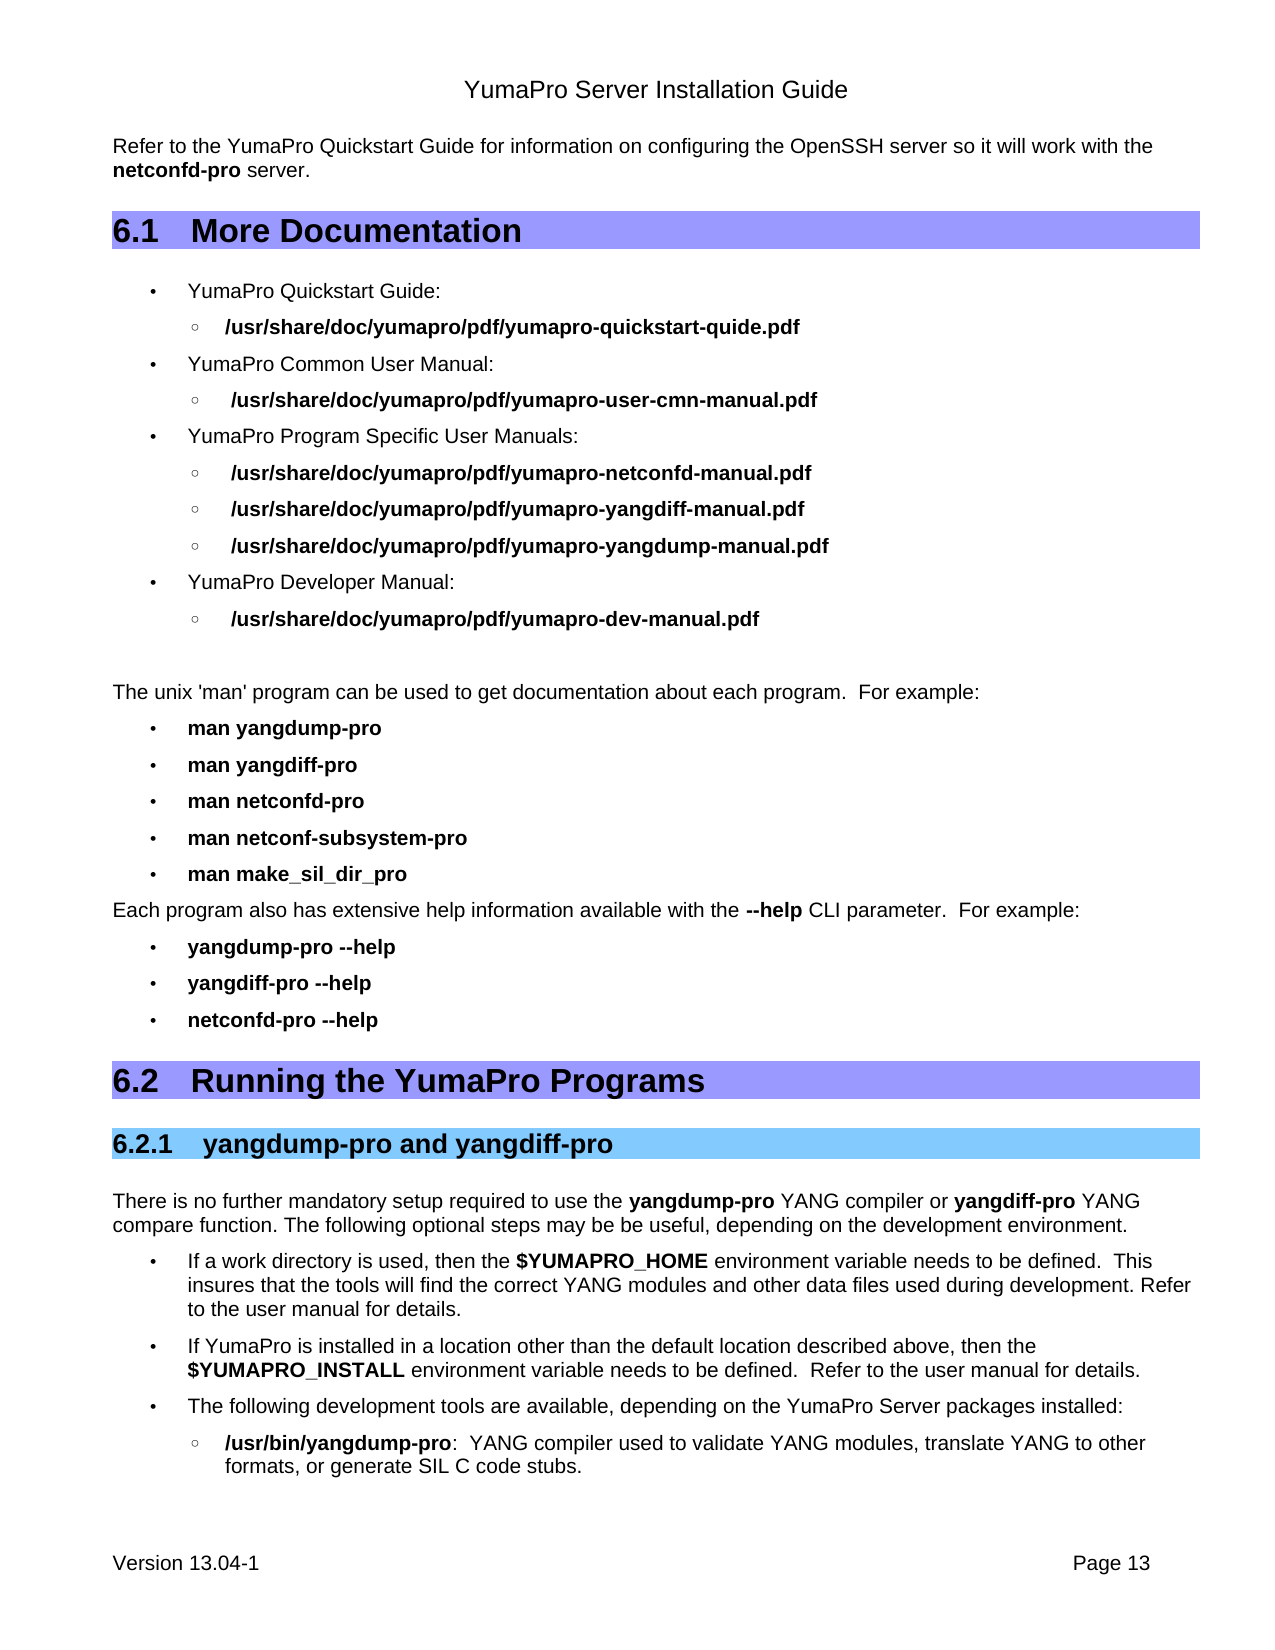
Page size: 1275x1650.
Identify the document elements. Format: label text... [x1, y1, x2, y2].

list /usr/bin/yangdump-pro: YANG compiler used to validate YANG modules, translate YANG to other formats, or generate SIL C code stubs. [187, 1430, 1200, 1478]
list If a work directory is used, then the $YUMAPRO_HOME environment variable needs to be defined. This insures that the tools will find the correct YANG modules and other data files used during development. Refer to the user manual for details. [150, 1249, 1200, 1321]
list YumaPro Quickstart Guide: [150, 278, 1200, 302]
list /usr/share/doc/yumapro/pdf/yumapro-netconfd-manual.pdf [187, 461, 1200, 485]
list YumaPro Developer Manual: [150, 570, 1200, 594]
text Refer to the YumaPro Quickstart Guide for information on configuring the OpenSSH server so it will work with the netconfd-pro server. [112, 134, 1200, 182]
list /usr/share/doc/yumapro/pdf/yumapro-quickstart-quide.pdf [187, 315, 1200, 339]
list man netconfd-pro [150, 789, 1200, 813]
text There is no further mandatory setup required to use the yangdump-pro YANG compiler or yangdiff-pro YANG compare function. The following optional steps may be be useful, depending on the development environment. [112, 1189, 1200, 1237]
list YumaPro Common User Manual: [150, 351, 1200, 375]
text Each program also has extensive help information available with the --help CLI parameter. For example: [112, 898, 1200, 922]
list /usr/share/doc/yumapro/pdf/yumapro-yangdiff-manual.pdf [187, 497, 1200, 521]
subtitle yangdump-pro and yangdiff-pro [112, 1128, 1200, 1159]
list /usr/share/doc/yumapro/pdf/yumapro-user-cmn-manual.pdf [187, 388, 1200, 412]
list man make_sil_dir_pro [150, 862, 1200, 886]
list If YumaPro is installed in a location other than the default location described above, then the $YUMAPRO_INSTALL environment variable needs to be defined. Refer to the user manual for details. [150, 1333, 1200, 1381]
list man yangdump-pro [150, 716, 1200, 740]
subtitle More Documentation [112, 211, 1200, 249]
list /usr/share/doc/yumapro/pdf/yumapro-dev-manual.pdf [187, 607, 1200, 631]
list YumaPro Program Specific User Manuals: [150, 424, 1200, 448]
subtitle Running the YumaPro Programs [112, 1061, 1200, 1099]
list netconfd-pro --help [150, 1008, 1200, 1032]
text The unix 'man' program can be used to get documentation about each program. For example: [112, 679, 1200, 703]
list /usr/share/doc/yumapro/pdf/yumapro-yangdump-manual.pdf [187, 534, 1200, 558]
list The following development tools are available, depending on the YumaPro Server packages installed: [150, 1394, 1200, 1418]
list man netconf-subsystem-pro [150, 825, 1200, 849]
list man yangdiff-pro [150, 752, 1200, 776]
list yangdump-pro --help [150, 935, 1200, 959]
list yangdiff-pro --help [150, 971, 1200, 995]
